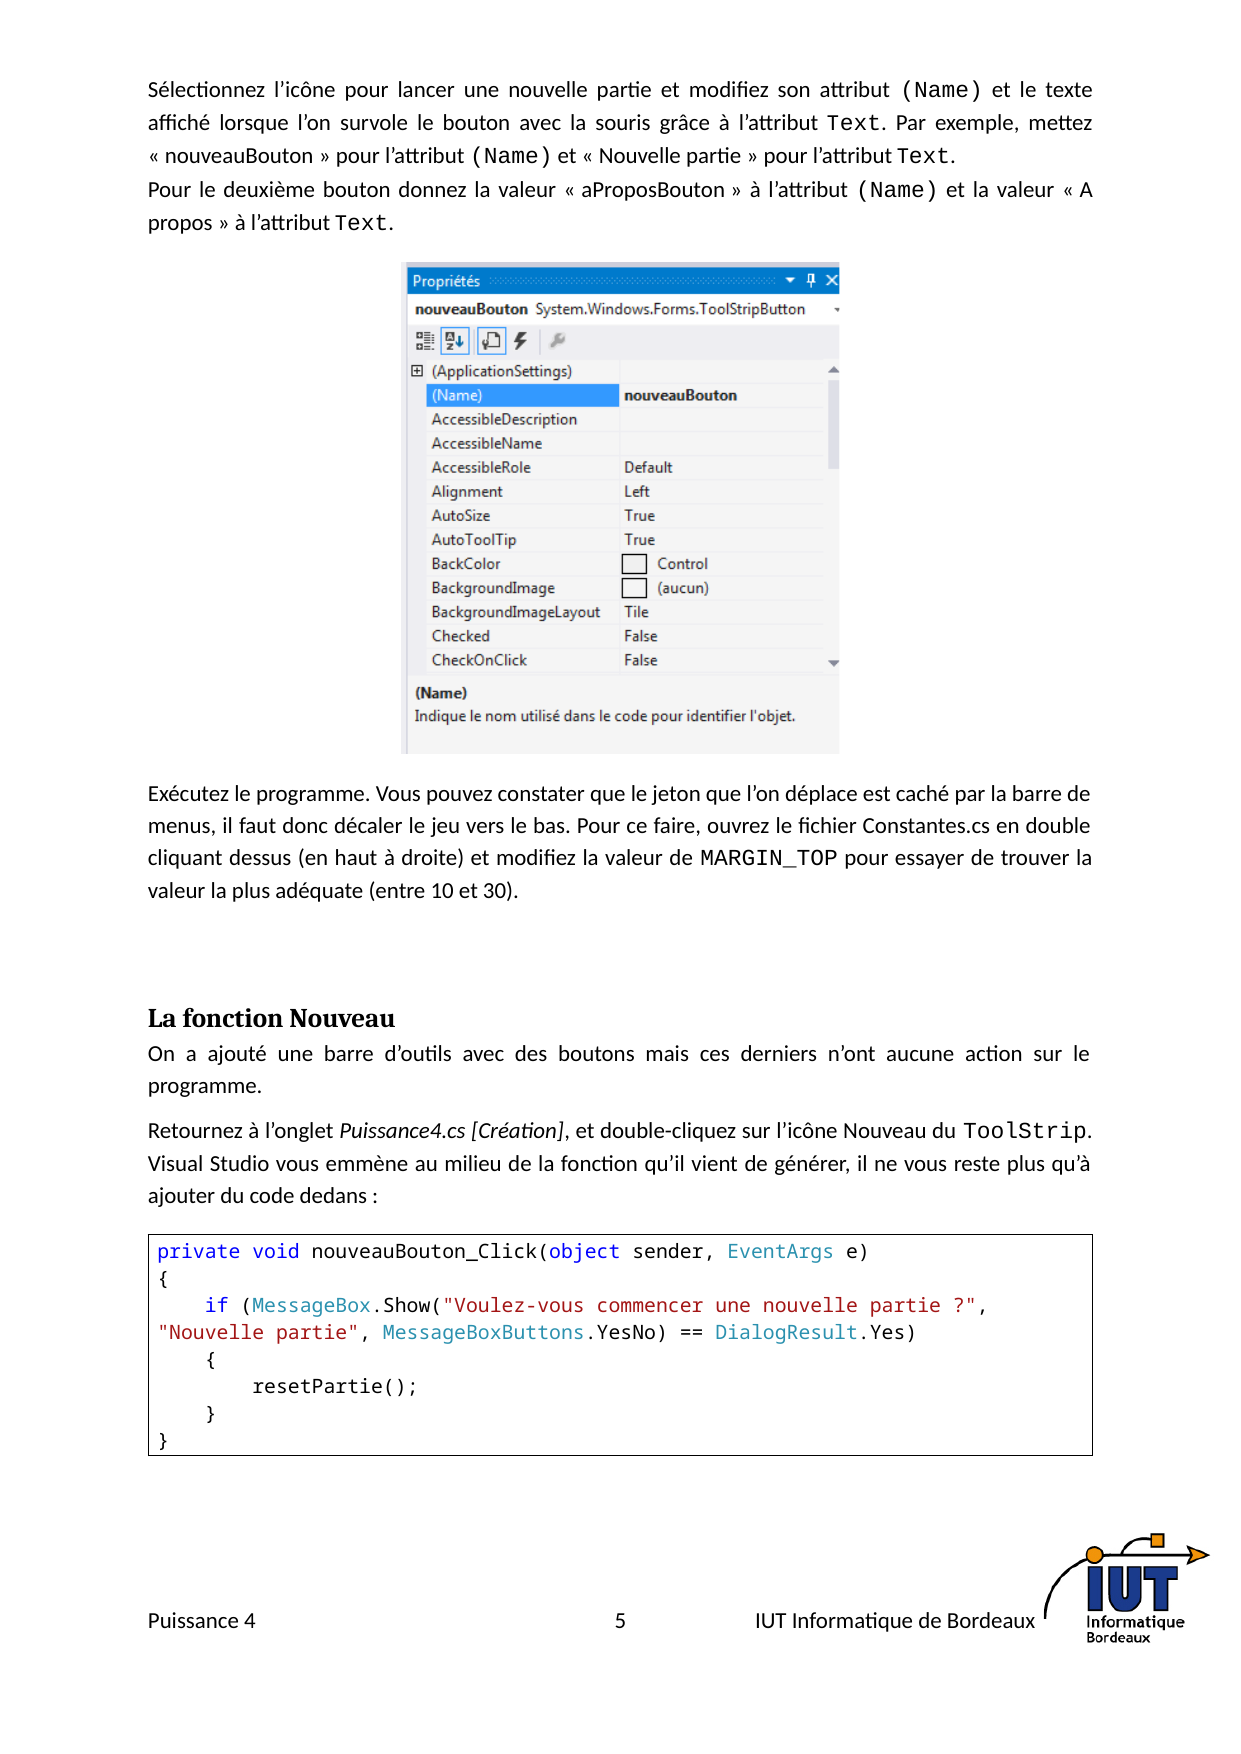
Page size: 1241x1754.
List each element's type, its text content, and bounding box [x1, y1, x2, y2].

text private void nouveauBouton_Click(object sender, EventArgs e) [149, 1235, 1092, 1261]
text { [149, 1342, 1092, 1369]
text Exécutez le programme. Vous pouvez constater que le jeton que l’on déplace est caché par la barre de menus, il faut donc décaler le jeu vers le bas. Pour ce faire, ouvrez le fichier Constantes.cs en double cliquant dessus (en haut à droite) et modifiez la valeur de MARGIN_TOP pour essayer de trouver la valeur la plus adéquate (entre 10 et 30). [148, 779, 1093, 904]
subtitle La fonction Nouveau [148, 1003, 1093, 1034]
text } [149, 1396, 1092, 1423]
text } [149, 1423, 1092, 1455]
text On a ajouté une barre d’outils avec des boutons mais ces derniers n’ont aucune action sur le programme. [148, 1039, 1093, 1099]
text { [149, 1261, 1092, 1288]
text if (MessageBox.Show("Voulez-vous commencer une nouvelle partie ?", "Nouvelle partie", MessageBoxButtons.YesNo) == DialogResult.Yes) [149, 1288, 1092, 1342]
text resetPartie(); [149, 1369, 1092, 1396]
text Retournez à l’onglet Puissance4.cs [Création], et double-cliquez sur l’icône Nouveau du ToolStrip. Visual Studio vous emmène au milieu de la fonction qu’il vient de générer, il ne vous reste plus qu’à ajouter du code dedans : [148, 1116, 1093, 1209]
text Pour le deuxième bouton donnez la valeur « aProposBouton » à l’attribut (Name) et la valeur « A propos » à l’attribut Text. [148, 175, 1093, 238]
text Sélectionnez l’icône pour lancer une nouvelle partie et modifiez son attribut (Name) et le texte affiché lorsque l’on survole le bouton avec la souris grâce à l’attribut Text. Par exemple, mettez « nouveauBouton » pour l’attribut (Name) et « Nouvelle partie » pour l’attribut Text. [148, 75, 1093, 171]
